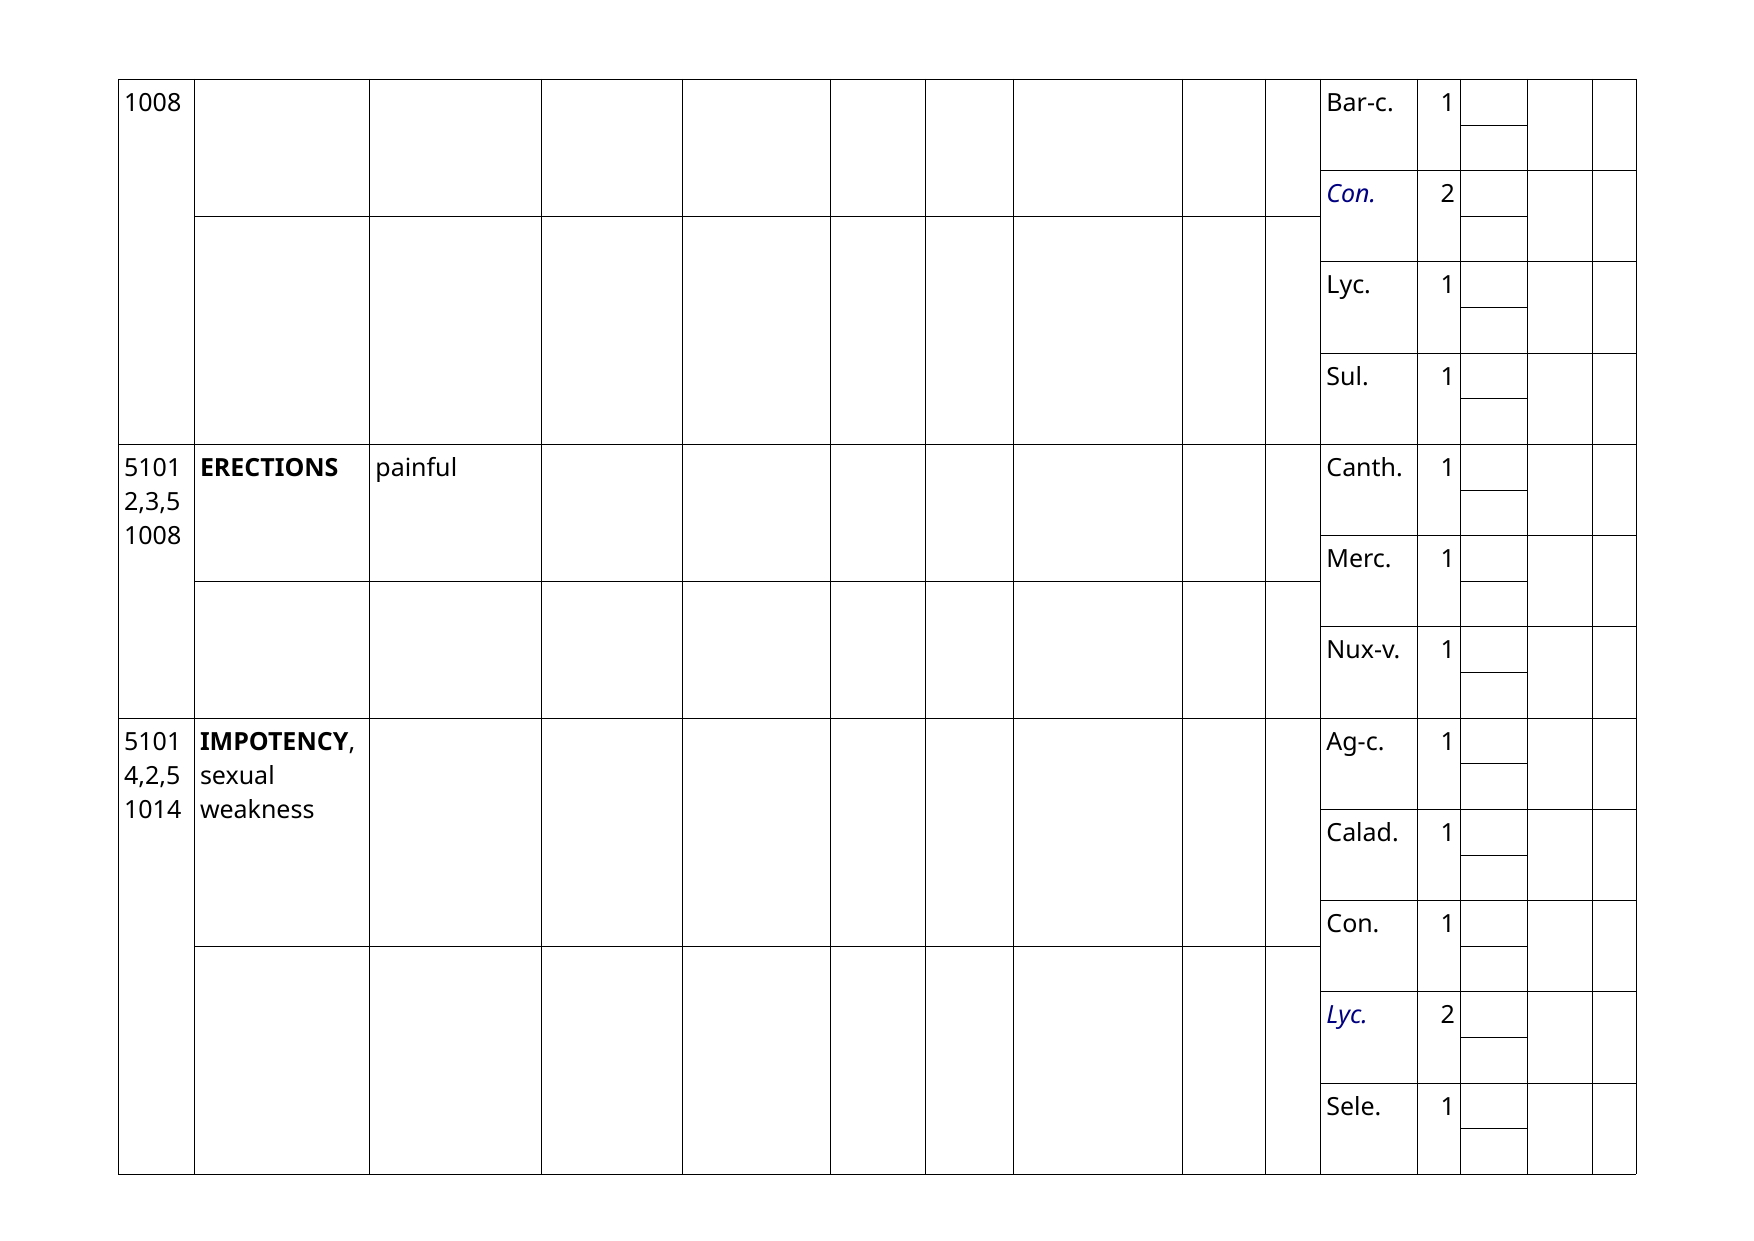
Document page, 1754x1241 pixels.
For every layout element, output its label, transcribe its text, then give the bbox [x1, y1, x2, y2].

table_cell [683, 445, 830, 581]
table_cell [195, 217, 369, 444]
table_cell [1461, 262, 1527, 307]
table_cell 1 [1418, 901, 1460, 991]
table_cell [370, 947, 541, 1174]
table_cell [1528, 901, 1592, 991]
table_cell [1266, 217, 1320, 444]
table_cell [1014, 445, 1182, 581]
table_cell 2 [1418, 992, 1460, 1083]
table_cell [370, 80, 541, 216]
table_cell [1183, 947, 1265, 1174]
table_cell 1 [1418, 719, 1460, 809]
table_cell [683, 582, 830, 718]
table_cell Con. [1321, 171, 1417, 261]
table_cell [1461, 719, 1527, 763]
table_cell [1183, 80, 1265, 216]
table_cell [926, 582, 1013, 718]
table_cell Merc. [1321, 536, 1417, 626]
table_cell [542, 217, 682, 444]
table_cell [1593, 445, 1636, 535]
table_cell 1 [1418, 810, 1460, 900]
table_cell [1528, 80, 1592, 170]
table_cell [1593, 1084, 1636, 1174]
table_cell [1593, 901, 1636, 991]
table_cell [926, 947, 1013, 1174]
table_cell [1461, 171, 1527, 216]
table_cell 1 [1418, 627, 1460, 718]
table_cell [831, 80, 925, 216]
table_cell Ag-c. [1321, 719, 1417, 809]
table_cell [1461, 536, 1527, 581]
table_cell impotency, sexual weakness [195, 719, 369, 946]
table_cell [1528, 536, 1592, 626]
table_cell 51014,2,51014 [119, 719, 194, 1174]
table_cell [1461, 445, 1527, 489]
table_cell [1528, 354, 1592, 444]
table_cell [683, 80, 830, 216]
table_cell [1461, 856, 1527, 900]
table_cell Bar-c. [1321, 80, 1417, 170]
table_cell Sul. [1321, 354, 1417, 444]
table_cell [542, 719, 682, 946]
table_cell [1266, 947, 1320, 1174]
table_cell [1014, 582, 1182, 718]
table_cell [1461, 217, 1527, 261]
table_cell [683, 719, 830, 946]
table_cell 1008 [119, 80, 194, 444]
table_cell [1014, 947, 1182, 1174]
table_cell [1593, 171, 1636, 261]
table_cell [1528, 992, 1592, 1083]
table_cell [195, 80, 369, 216]
table_cell [831, 445, 925, 581]
table_cell [831, 947, 925, 1174]
table_cell [1266, 80, 1320, 216]
table_cell [1461, 308, 1527, 353]
table_cell [1593, 810, 1636, 900]
table_cell [542, 80, 682, 216]
table_cell [1461, 673, 1527, 718]
table_cell [1528, 810, 1592, 900]
table_cell [1461, 399, 1527, 444]
table_cell [926, 80, 1013, 216]
table_cell [1014, 80, 1182, 216]
table_cell [1461, 126, 1527, 170]
table_cell [1461, 80, 1527, 124]
table_cell [1461, 627, 1527, 672]
table_cell [831, 719, 925, 946]
table_cell Canth. [1321, 445, 1417, 535]
table_cell Sele. [1321, 1084, 1417, 1174]
table_cell [1266, 719, 1320, 946]
table_cell Lyc. [1321, 992, 1417, 1083]
table_cell Lyc. [1321, 262, 1417, 353]
table_cell [1461, 901, 1527, 946]
table_cell [1593, 992, 1636, 1083]
table_cell 1 [1418, 354, 1460, 444]
table_cell [195, 582, 369, 718]
table_cell [370, 719, 541, 946]
table_cell [831, 217, 925, 444]
table_cell [1266, 582, 1320, 718]
table_cell [1528, 719, 1592, 809]
table_cell [1528, 1084, 1592, 1174]
table_cell painful [370, 445, 541, 581]
table_cell [1014, 719, 1182, 946]
table_cell [542, 947, 682, 1174]
table_cell [683, 217, 830, 444]
table_cell [926, 445, 1013, 581]
table_cell 1 [1418, 80, 1460, 170]
table_cell Con. [1321, 901, 1417, 991]
table_cell [1461, 1084, 1527, 1128]
table_cell [1461, 491, 1527, 535]
table_cell [1528, 262, 1592, 353]
table_cell [1266, 445, 1320, 581]
table_cell [1461, 1129, 1527, 1174]
table_cell [831, 582, 925, 718]
table_cell [1593, 719, 1636, 809]
table_cell [1183, 719, 1265, 946]
table_cell [1183, 582, 1265, 718]
table_cell [683, 947, 830, 1174]
table_cell [1593, 354, 1636, 444]
table_cell [1461, 1038, 1527, 1083]
table_cell [370, 217, 541, 444]
table_cell Nux-v. [1321, 627, 1417, 718]
table_cell [1593, 262, 1636, 353]
table_cell [195, 947, 369, 1174]
table_cell [1461, 354, 1527, 398]
table_cell [1461, 992, 1527, 1037]
table_cell [1461, 764, 1527, 809]
table_cell 1 [1418, 262, 1460, 353]
table_cell [1461, 947, 1527, 991]
table_cell [926, 217, 1013, 444]
table_cell 51012,3,51008 [119, 445, 194, 718]
table_cell 1 [1418, 1084, 1460, 1174]
table_cell [1593, 536, 1636, 626]
table_cell [1461, 582, 1527, 626]
table_cell 1 [1418, 536, 1460, 626]
table_cell [1528, 171, 1592, 261]
table_cell [370, 582, 541, 718]
table_cell [926, 719, 1013, 946]
table_cell [1528, 445, 1592, 535]
table_cell 1 [1418, 445, 1460, 535]
table_cell [1461, 810, 1527, 854]
table_cell [1528, 627, 1592, 718]
table_cell [542, 582, 682, 718]
table_cell [542, 445, 682, 581]
table_cell [1183, 445, 1265, 581]
table_cell [1183, 217, 1265, 444]
table_cell Calad. [1321, 810, 1417, 900]
table_cell [1593, 627, 1636, 718]
table_cell 2 [1418, 171, 1460, 261]
table_cell [1014, 217, 1182, 444]
table_cell [1593, 80, 1636, 170]
table_cell erections [195, 445, 369, 581]
